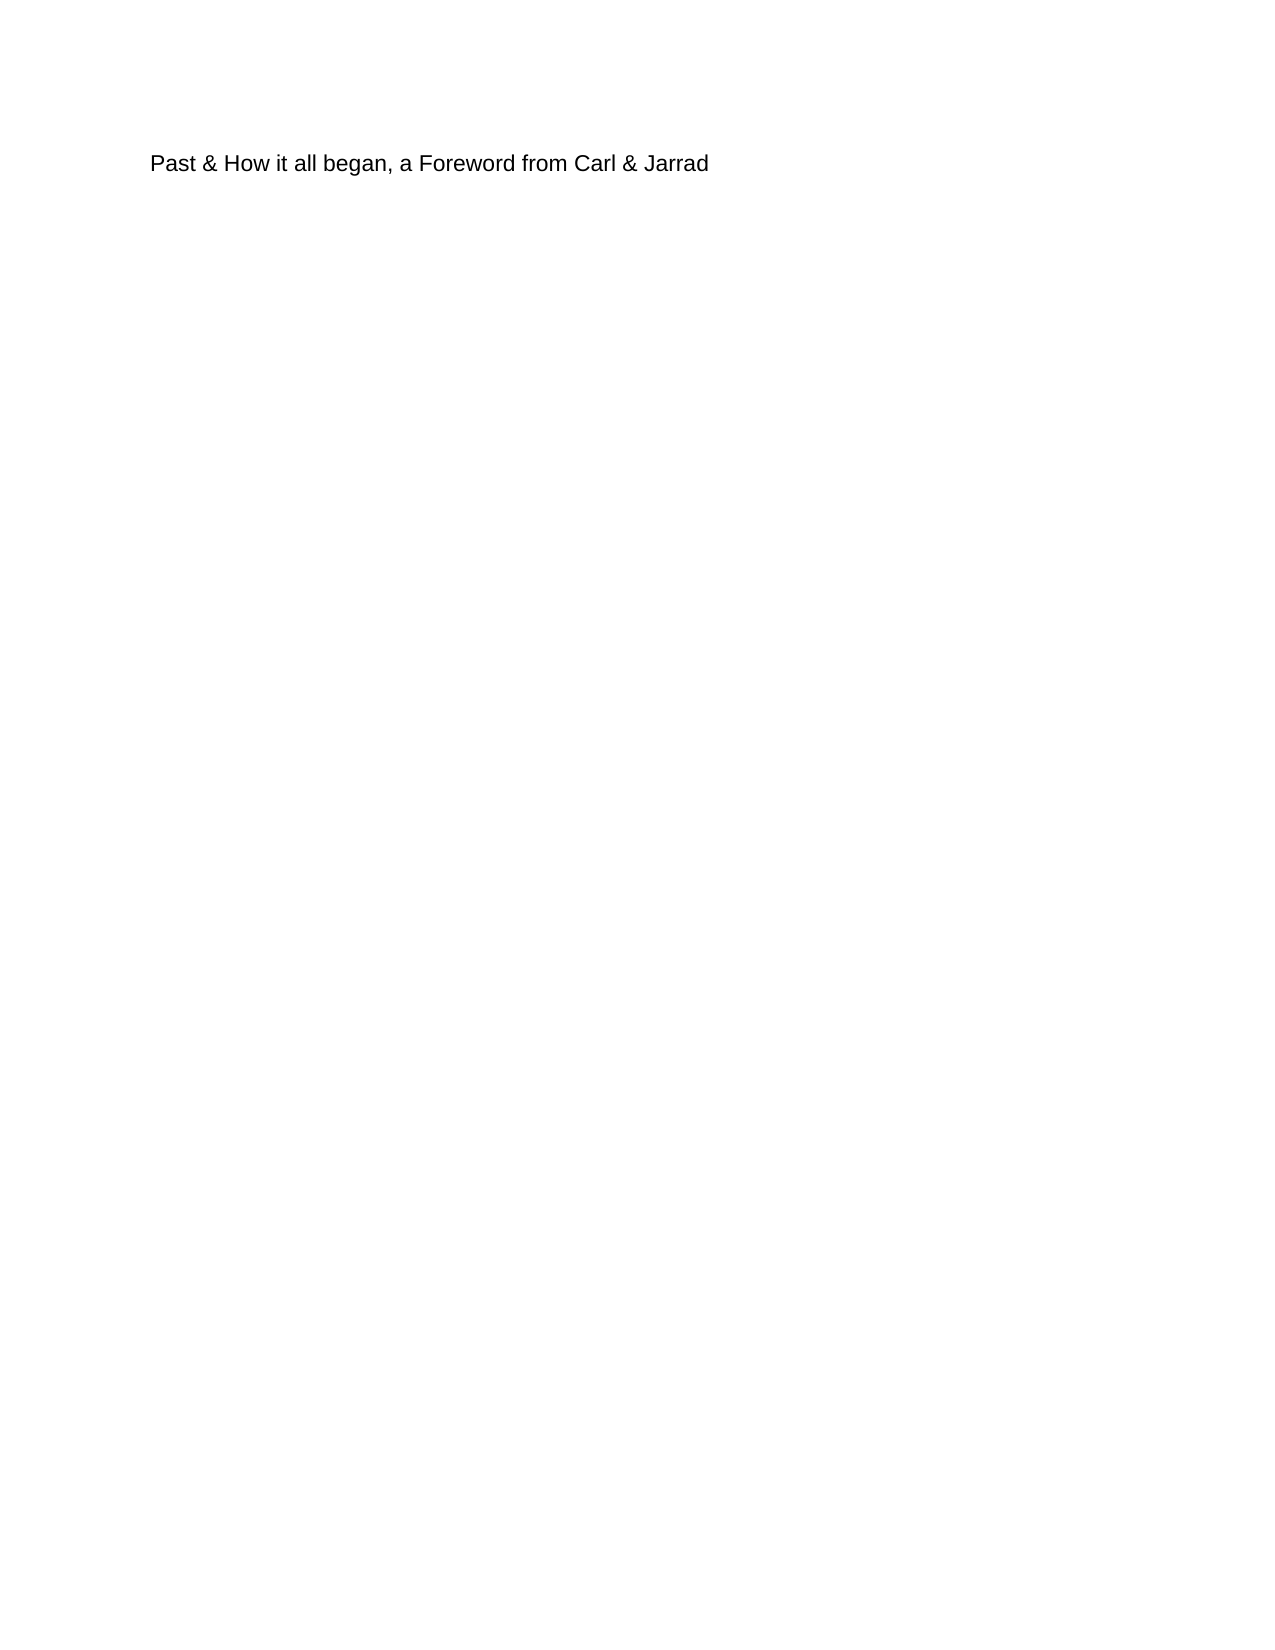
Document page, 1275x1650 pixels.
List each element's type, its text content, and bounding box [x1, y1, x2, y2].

text Past & How it all began, a Foreword from Carl & Jarrad [150, 150, 1125, 176]
